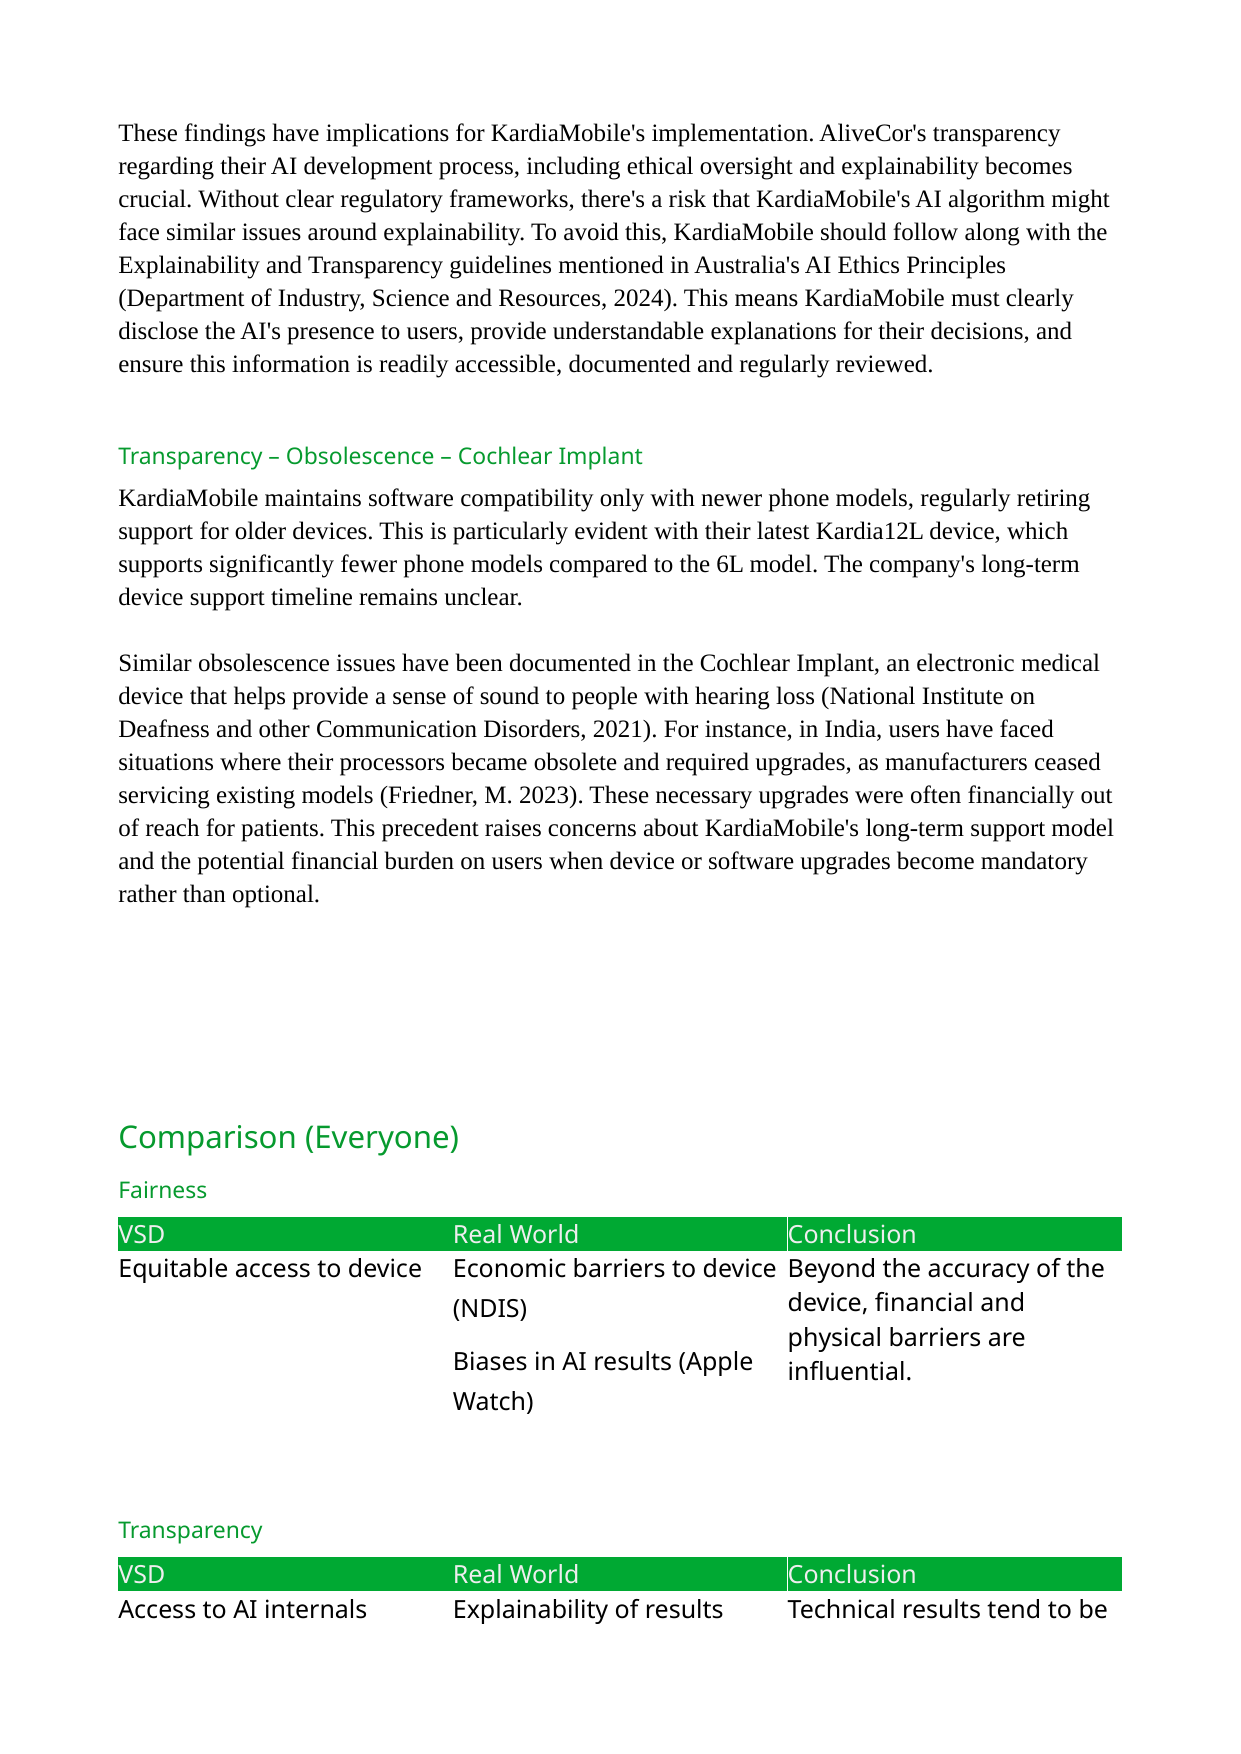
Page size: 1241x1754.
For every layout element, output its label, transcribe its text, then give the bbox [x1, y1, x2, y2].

table_cell Access to AI internals [118, 1591, 453, 1625]
table_header VSD [118, 1217, 453, 1251]
text These findings have implications for KardiaMobile's implementation. AliveCor's transparency regarding their AI development process, including ethical oversight and explainability becomes crucial. Without clear regulatory frameworks, there's a risk that KardiaMobile's AI algorithm might face similar issues around explainability. To avoid this, KardiaMobile should follow along with the Explainability and Transparency guidelines mentioned in Australia's AI Ethics Principles (Department of Industry, Science and Resources, 2024). This means KardiaMobile must clearly disclose the AI's presence to users, provide understandable explanations for their decisions, and ensure this information is readily accessible, documented and regularly reviewed. [118, 118, 1122, 378]
table_cell Equitable access to device [118, 1251, 453, 1471]
table_cell Technical results tend to be [788, 1591, 1122, 1625]
table_cell Economic barriers to device (NDIS) Biases in AI results (Apple Watch) [453, 1251, 787, 1471]
table_header VSD [118, 1557, 453, 1591]
text Transparency – Obsolescence – Cochlear Implant [118, 440, 1122, 471]
table_header Real World [453, 1217, 787, 1251]
text Transparency [118, 1514, 1122, 1545]
table_header Conclusion [788, 1217, 1122, 1251]
text Fairness [118, 1174, 1122, 1205]
table_cell Explainability of results [453, 1591, 787, 1625]
table_cell Beyond the accuracy of the device, financial and physical barriers are influential. [788, 1251, 1122, 1471]
table_header Conclusion [788, 1557, 1122, 1591]
list KardiaMobile maintains software compatibility only with newer phone models, regularly retiring support for older devices. This is particularly evident with their latest Kardia12L device, which supports significantly fewer phone models compared to the 6L model. The company's long-term device support timeline remains unclear. [118, 483, 1122, 611]
text Comparison (Everyone) [118, 1115, 1122, 1158]
table_header Real World [453, 1557, 787, 1591]
text Similar obsolescence issues have been documented in the Cochlear Implant, an electronic medical device that helps provide a sense of sound to people with hearing loss (National Institute on Deafness and other Communication Disorders, 2021). For instance, in India, users have faced situations where their processors became obsolete and required upgrades, as manufacturers ceased servicing existing models (Friedner, M. 2023). These necessary upgrades were often financially out of reach for patients. This precedent raises concerns about KardiaMobile's long-term support model and the potential financial burden on users when device or software upgrades become mandatory rather than optional. [118, 648, 1122, 908]
